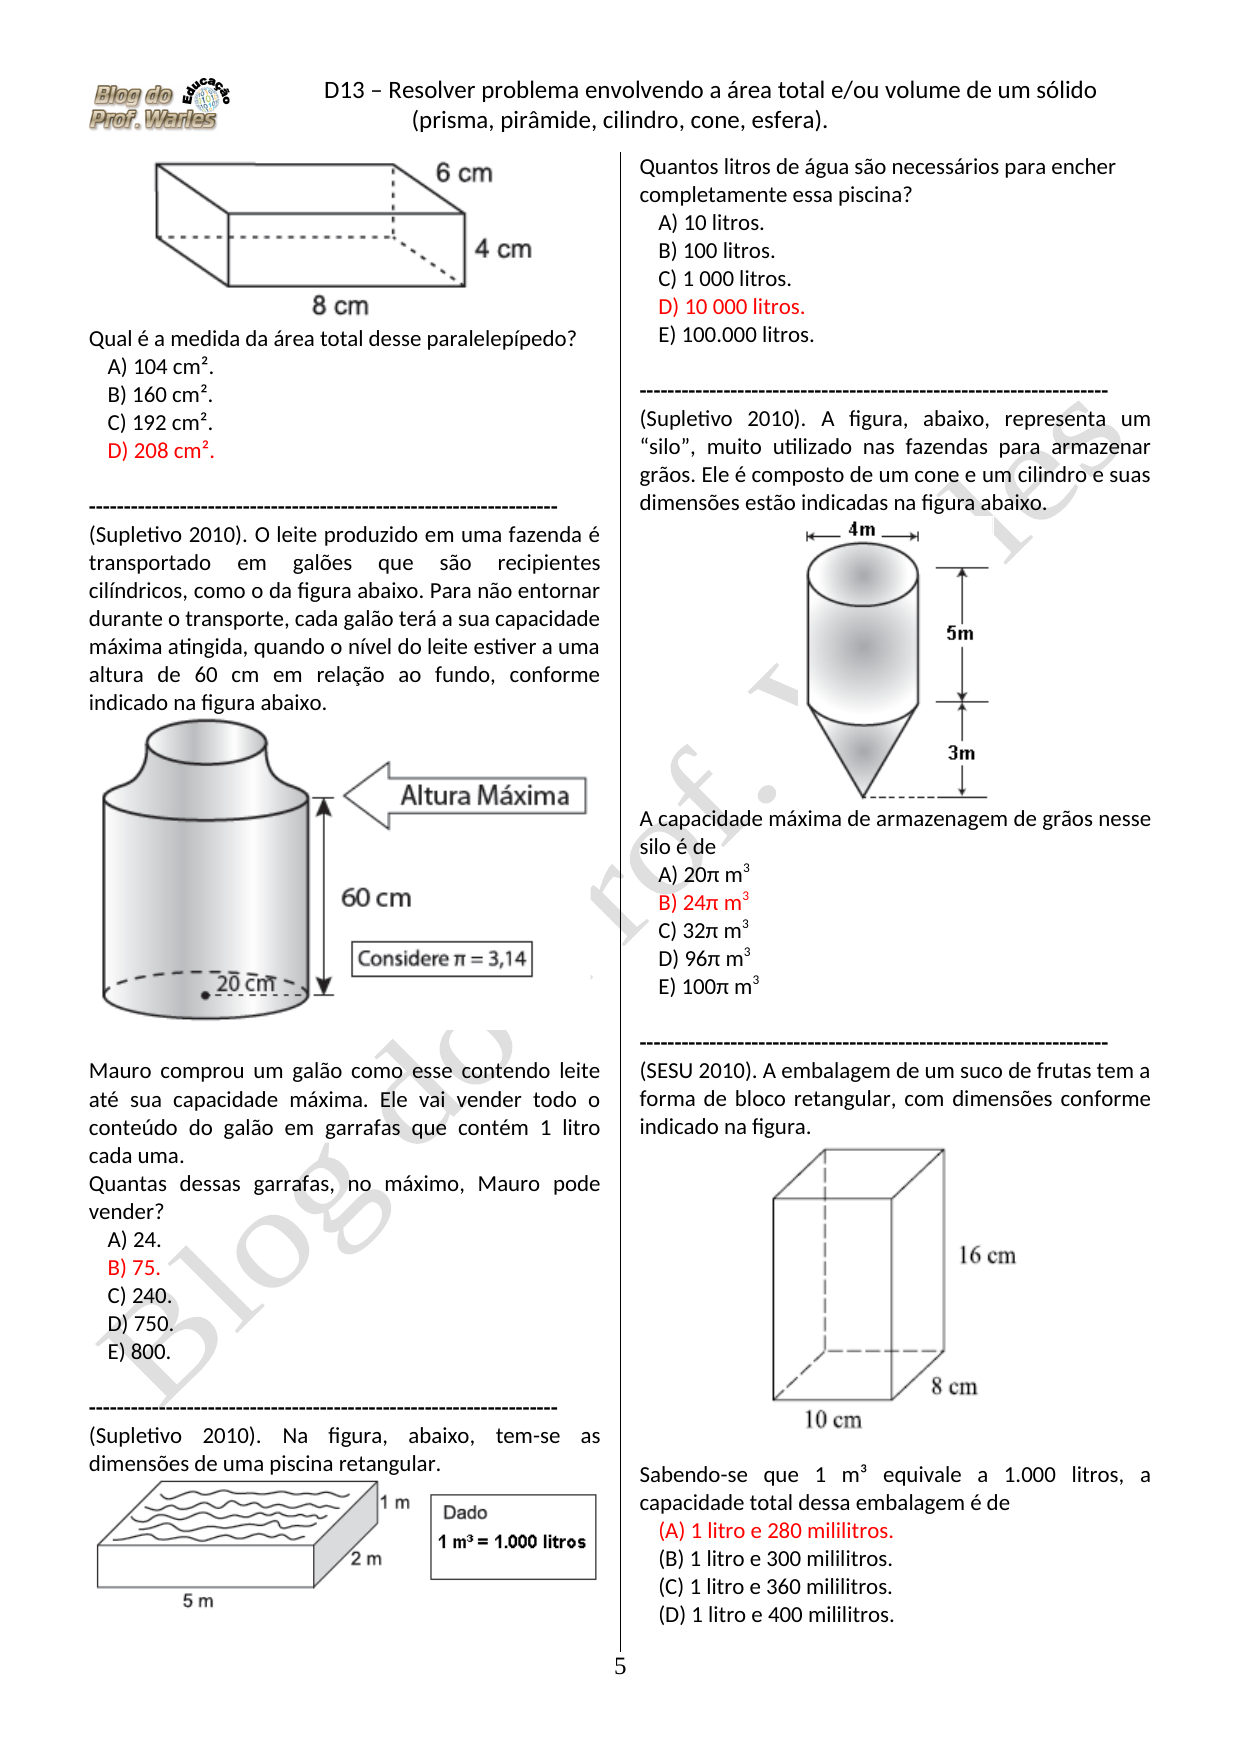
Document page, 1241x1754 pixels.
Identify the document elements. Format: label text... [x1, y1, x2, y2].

text Quantas dessas garrafas, no máximo, Mauro pode vender? [306, 1169, 339, 1203]
text [195, 1253, 252, 1281]
text Mauro comprou um galão como esse contendo leite até sua capacidade máxima. Ele vai vender todo o conteúdo do galão em garrafas que contém 1 litro cada uma. [89, 1057, 601, 1169]
text [297, 1225, 341, 1253]
text (Supletivo 2010). O leite produzido em uma fazenda é transportado em galões que são recipientes cilíndricos, como o da figura abaixo. Para não entornar durante o transporte, cada galão terá a sua capacidade máxima atingida, quando o nível do leite estiver a uma altura de 60 cm em relação ao fundo, conforme indicado na figura abaixo. [89, 520, 601, 716]
text A) 10 litros. [658, 208, 1152, 236]
text C) 32π m3 [658, 916, 1152, 944]
picture [88, 77, 230, 132]
text A) 20π m3 [658, 860, 692, 884]
text D) 750. [172, 1330, 200, 1337]
text B) 75. [107, 1253, 202, 1281]
text [344, 1225, 378, 1245]
picture [765, 1140, 1025, 1432]
text D) 750. [125, 1309, 167, 1337]
text A capacidade máxima de armazenagem de grãos nesse silo é de [639, 804, 1152, 860]
picture [91, 1477, 599, 1618]
text Sabendo-se que 1 m³ equivale a 1.000 litros, a capacidade total dessa embalagem é de [639, 1460, 1152, 1516]
picture [145, 152, 544, 324]
text (A) 1 litro e 280 mililitros. [658, 1516, 1152, 1544]
text Quantos litros de água são necessários para encher completamente essa piscina? [639, 152, 1152, 208]
text B) 24π m3 [658, 888, 1152, 916]
picture [798, 516, 993, 804]
text C) 240. [107, 1281, 230, 1309]
text D) 750. [175, 1309, 601, 1337]
text [249, 1253, 299, 1278]
text (Supletivo 2010). A figura, abaixo, representa um “silo”, muito utilizado nas fazendas para armazenar grãos. Ele é composto de um cone e um cilindro e suas dimensões estão indicadas na figura abaixo. [639, 404, 1152, 516]
text A) 104 cm². [107, 352, 601, 380]
text E) 800. [107, 1339, 134, 1365]
text (D) 1 litro e 400 mililitros. [658, 1600, 1152, 1628]
text E) 100π m3 [658, 972, 1152, 1000]
text (B) 1 litro e 300 mililitros. [658, 1544, 1152, 1572]
text [358, 1225, 601, 1253]
text C) 192 cm². [107, 408, 601, 436]
text (Supletivo 2010). Na figura, abaixo, tem-se as dimensões de uma piscina retangular. [89, 1421, 601, 1477]
text (C) 1 litro e 360 mililitros. [658, 1572, 1152, 1600]
text (SESU 2010). A embalagem de um suco de frutas tem a forma de bloco retangular, com dimensões conforme indicado na figura. [639, 1056, 1152, 1140]
text E) 100.000 litros. [658, 320, 1152, 348]
text [223, 1281, 601, 1309]
text ------------------------------------------------------------------- [639, 376, 1152, 404]
text A) 24. [107, 1225, 250, 1253]
text ------------------------------------------------------------------- [639, 1028, 1152, 1056]
text Qual é a medida da área total desse paralelepípedo? [89, 324, 601, 352]
text Quantas dessas garrafas, no máximo, Mauro pode vender? [89, 1169, 323, 1225]
text D) 10 000 litros. [658, 292, 1152, 320]
text E) 800. [131, 1337, 159, 1349]
text B) 160 cm². [107, 380, 601, 408]
text A) 20π m3 [685, 860, 1152, 888]
text ------------------------------------------------------------------- [89, 492, 601, 520]
picture [98, 716, 591, 1029]
text B) 100 litros. [658, 236, 1152, 264]
text [246, 1225, 298, 1253]
text D) 750. [107, 1309, 129, 1331]
text E) 800. [151, 1337, 205, 1365]
text [292, 1253, 601, 1281]
text D) 96π m3 [658, 944, 1152, 972]
text ------------------------------------------------------------------- [89, 1393, 601, 1421]
text D) 208 cm². [107, 436, 601, 464]
text Quantas dessas garrafas, no máximo, Mauro pode vender? [329, 1169, 601, 1225]
text C) 1 000 litros. [658, 264, 1152, 292]
text E) 800. [207, 1337, 601, 1365]
